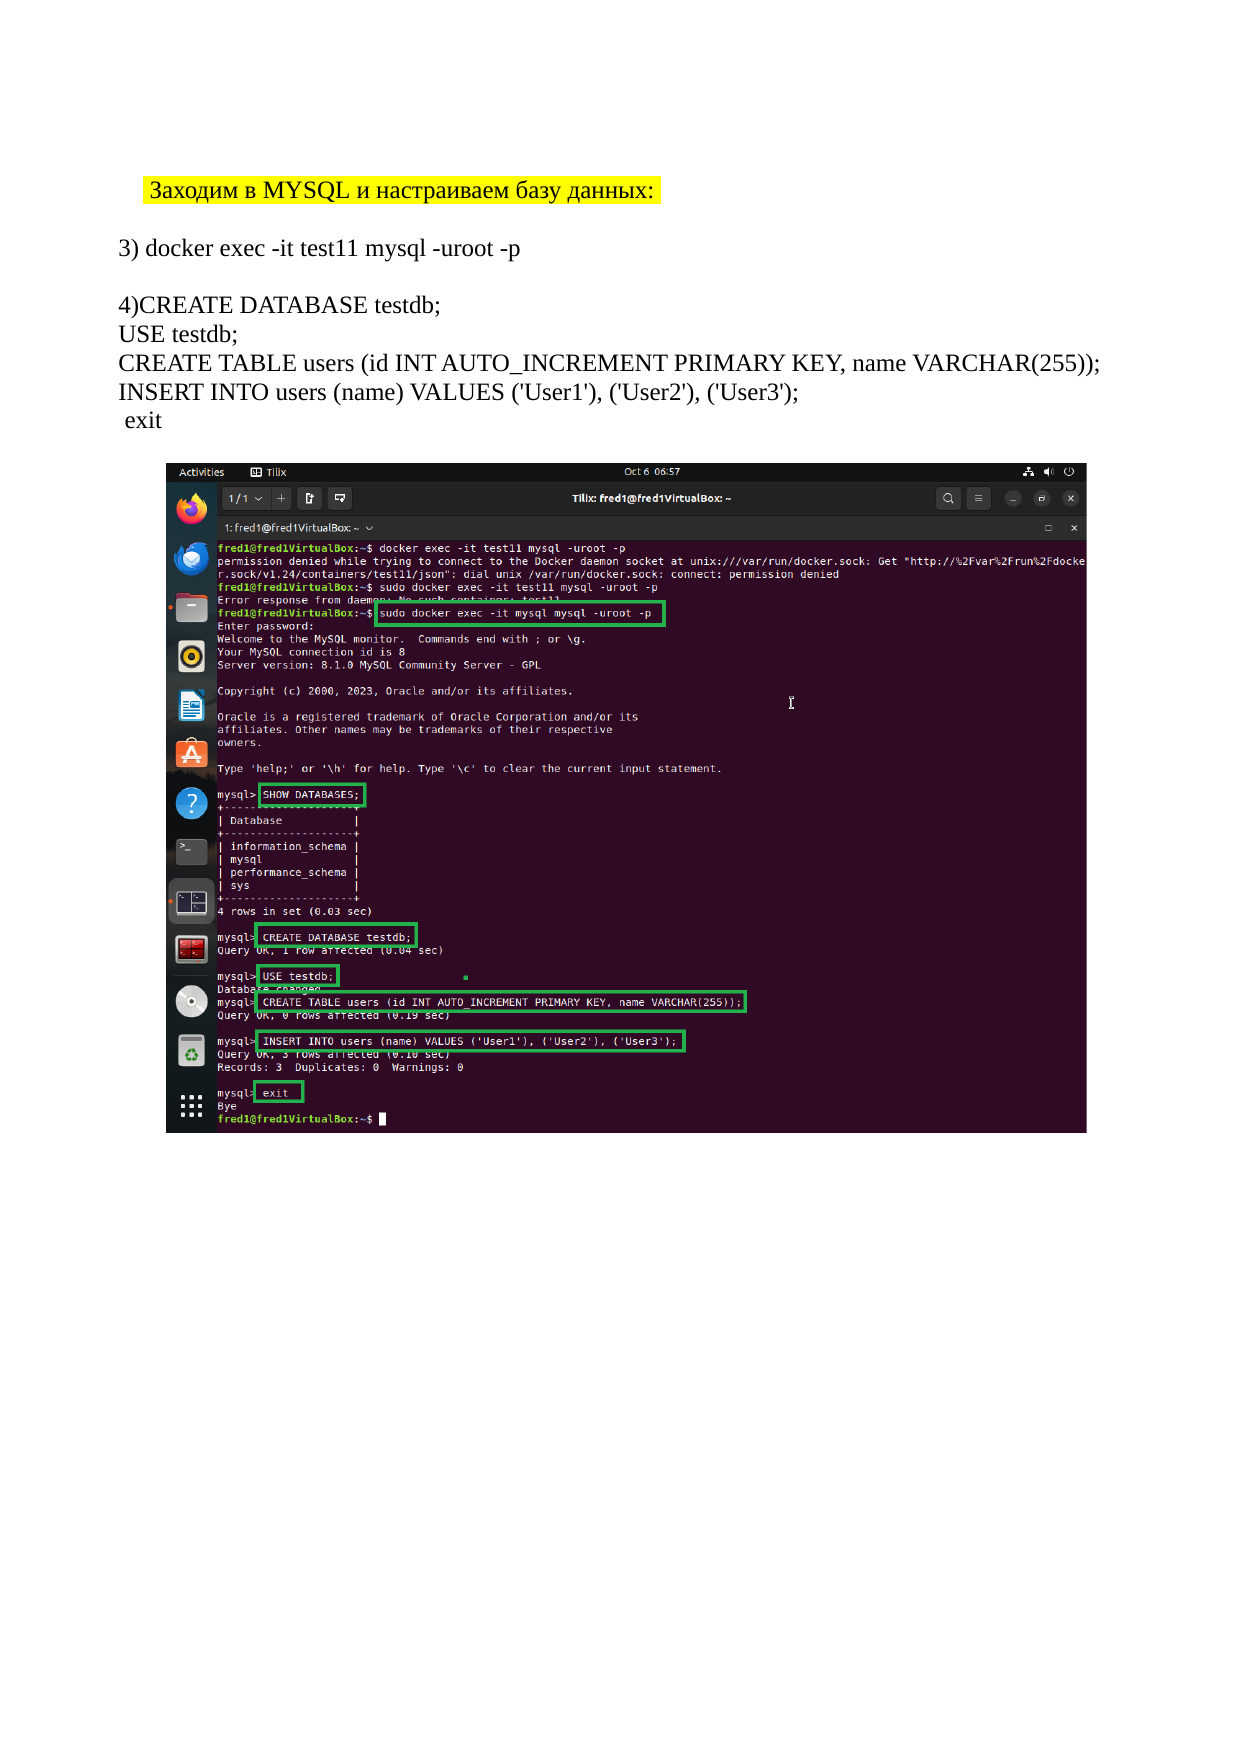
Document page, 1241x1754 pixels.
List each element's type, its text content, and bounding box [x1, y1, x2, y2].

text USE testdb; [118, 319, 1122, 348]
text Заходим в MYSQL и настраиваем базу данных: [118, 176, 1122, 204]
text exit [118, 406, 1122, 434]
text CREATE TABLE users (id INT AUTO_INCREMENT PRIMARY KEY, name VARCHAR(255)); [118, 348, 1122, 377]
picture [166, 463, 1087, 1133]
text INSERT INTO users (name) VALUES ('User1'), ('User2'), ('User3'); [118, 377, 1122, 406]
text 4)CREATE DATABASE testdb; [118, 291, 1122, 319]
text 3) docker exec -it test11 mysql -uroot -p [118, 233, 1122, 262]
